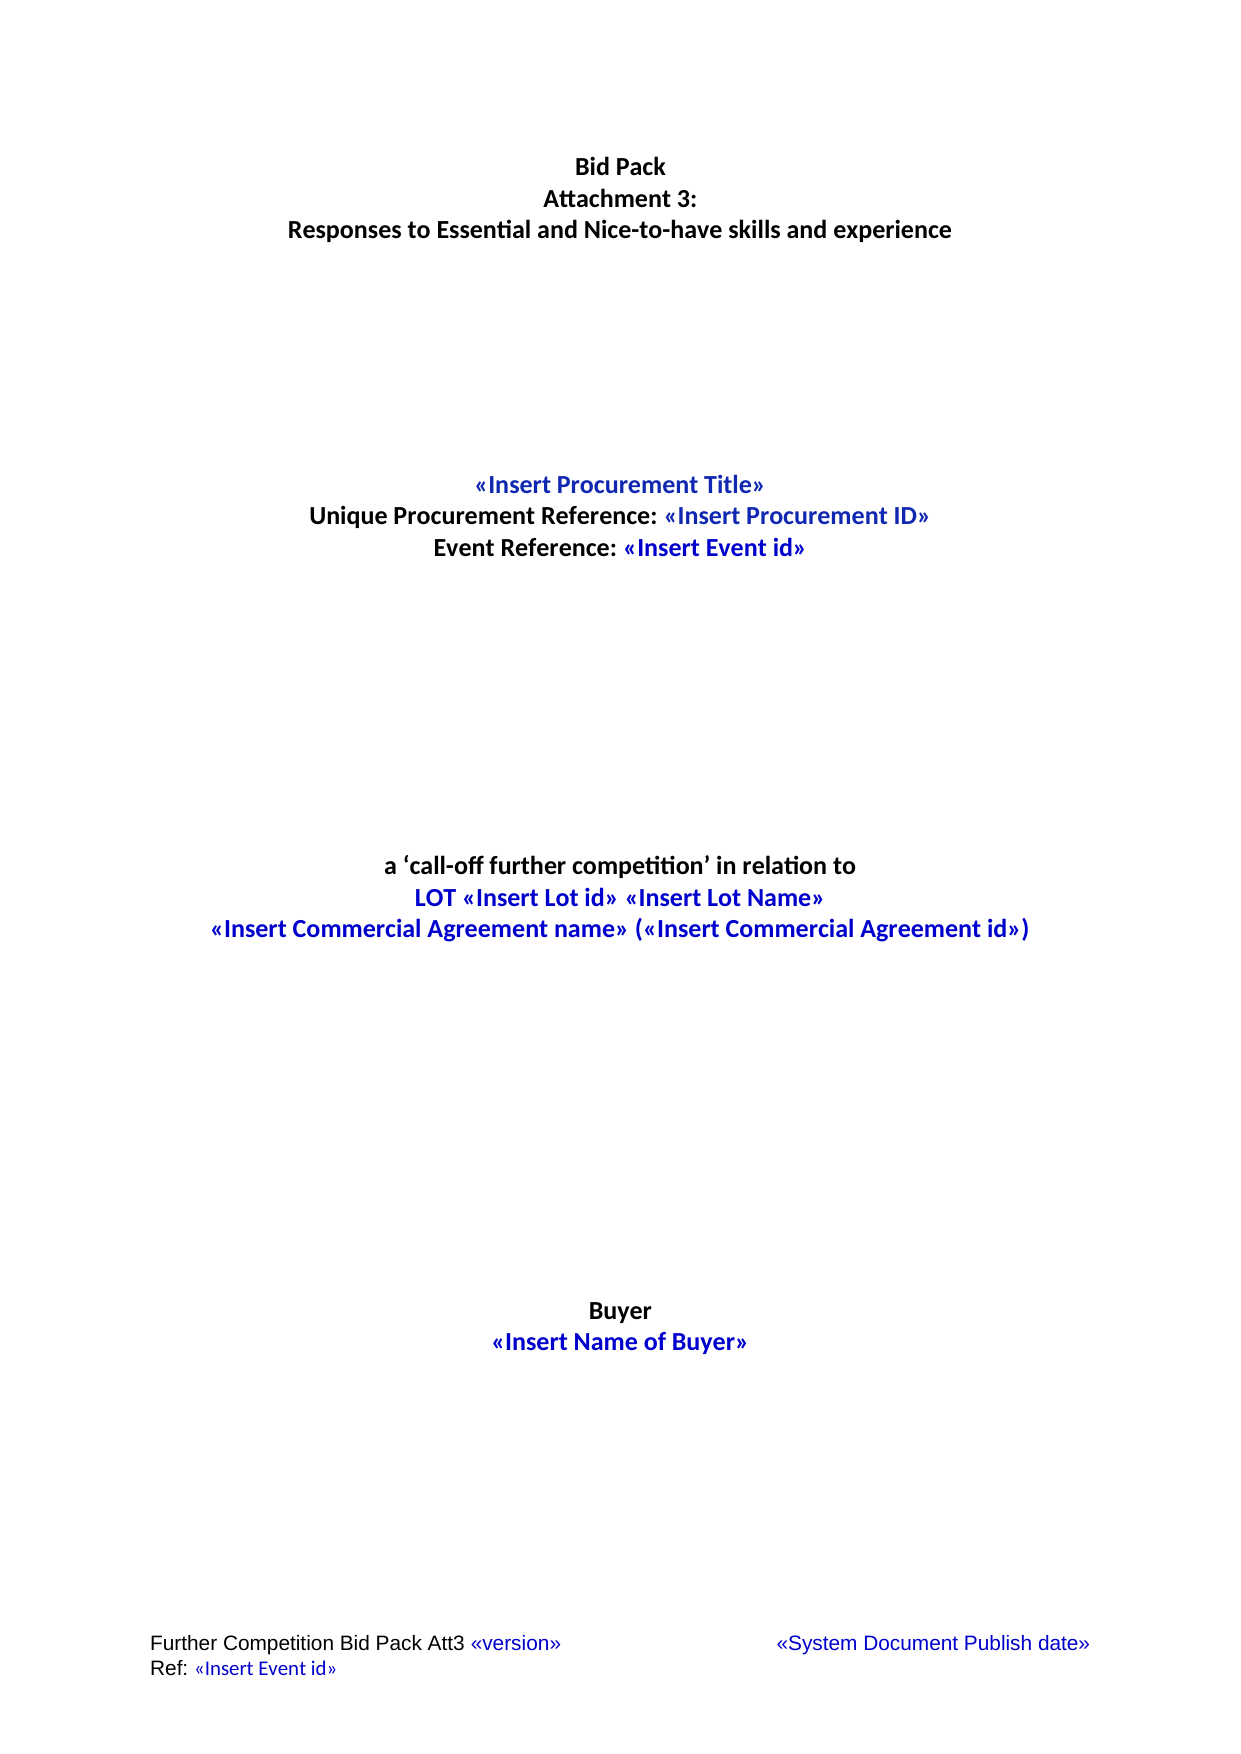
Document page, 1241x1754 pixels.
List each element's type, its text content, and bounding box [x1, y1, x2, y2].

text «Insert Commercial Agreement name» («Insert Commercial Agreement id») [150, 912, 1090, 944]
text a ‘call-off further competition’ in relation to [150, 849, 1090, 881]
text «Insert Name of Buyer» [150, 1326, 1090, 1357]
text Unique Procurement Reference: «Insert Procurement ID» [150, 499, 1090, 531]
text Event Reference: «Insert Event id» [150, 531, 1090, 563]
text «Insert Procurement Title» [150, 468, 1090, 499]
text Responses to Essential and Nice-to-have skills and experience [150, 213, 1090, 245]
text LOT «Insert Lot id» «Insert Lot Name» [150, 881, 1090, 912]
text Bid Pack [150, 150, 1090, 182]
text Attachment 3: [150, 182, 1090, 213]
text Buyer [150, 1294, 1090, 1326]
